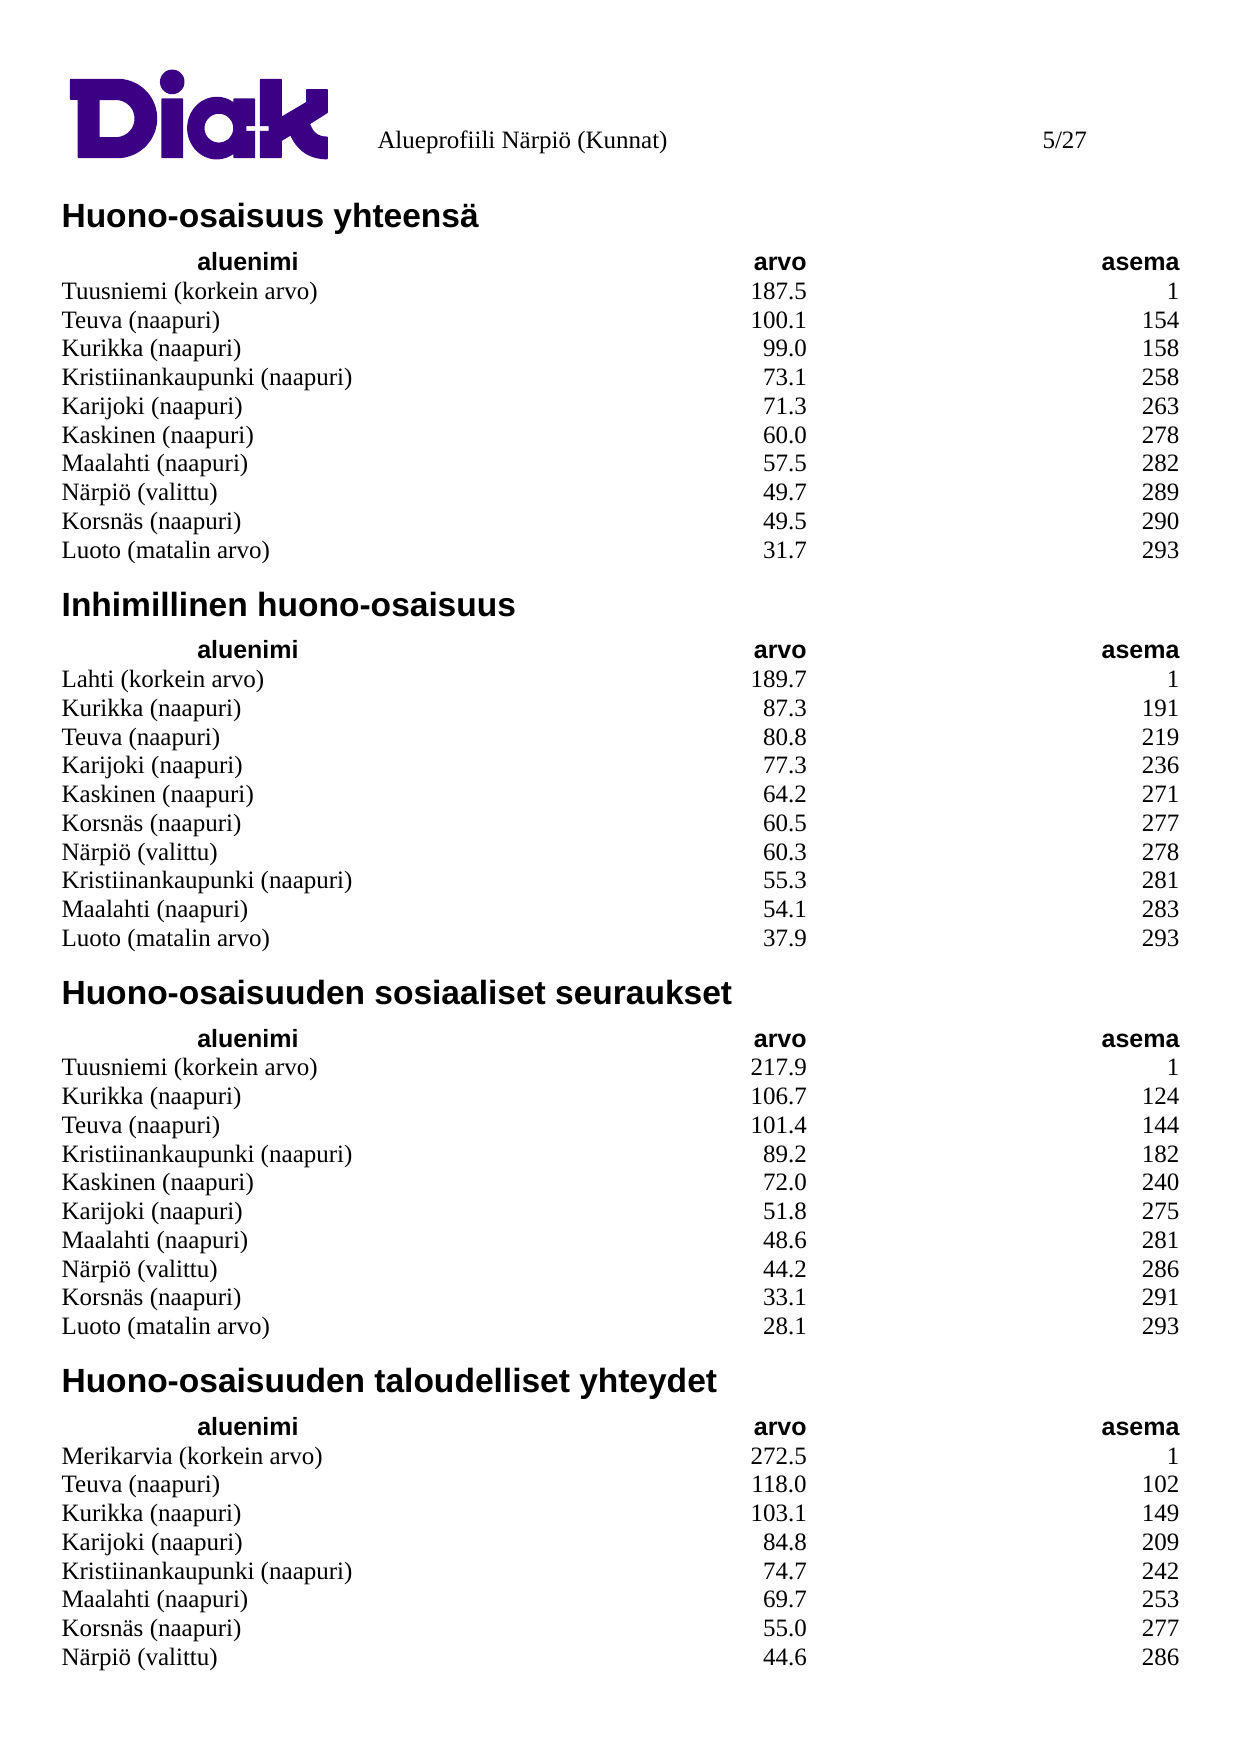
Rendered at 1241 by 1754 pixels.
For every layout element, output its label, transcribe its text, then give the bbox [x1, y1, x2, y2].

table_cell Kaskinen (naapuri) [61, 420, 434, 448]
table_header aluenimi [61, 1024, 434, 1052]
table_cell Karijoki (naapuri) [61, 751, 434, 779]
table_cell 106.7 [434, 1081, 806, 1110]
table_cell 187.5 [434, 276, 806, 305]
table_cell 282 [806, 449, 1179, 477]
table_cell 87.3 [434, 693, 806, 722]
table_cell 283 [806, 894, 1179, 923]
table_cell 1 [806, 1053, 1179, 1081]
table_cell Tuusniemi (korkein arvo) [61, 276, 434, 305]
subtitle Inhimillinen huono-osaisuus [61, 584, 1179, 623]
table_cell 219 [806, 722, 1179, 751]
table_header arvo [434, 1024, 806, 1052]
table_cell Lahti (korkein arvo) [61, 664, 434, 693]
table_cell 217.9 [434, 1053, 806, 1081]
table_cell 236 [806, 751, 1179, 779]
table_cell 51.8 [434, 1196, 806, 1225]
table_cell 290 [806, 506, 1179, 535]
table_cell 118.0 [434, 1470, 806, 1498]
table_cell Närpiö (valittu) [61, 1254, 434, 1282]
table_cell 281 [806, 1225, 1179, 1254]
table_cell Tuusniemi (korkein arvo) [61, 1053, 434, 1081]
table_cell 100.1 [434, 305, 806, 333]
table_cell Luoto (matalin arvo) [61, 923, 434, 952]
table_cell 64.2 [434, 779, 806, 808]
table_cell Karijoki (naapuri) [61, 1527, 434, 1556]
table_cell Teuva (naapuri) [61, 1110, 434, 1139]
table_cell Luoto (matalin arvo) [61, 535, 434, 563]
table_cell 242 [806, 1556, 1179, 1584]
table_cell 144 [806, 1110, 1179, 1139]
table_cell 49.7 [434, 477, 806, 506]
table_cell 72.0 [434, 1168, 806, 1196]
table_header arvo [434, 247, 806, 276]
table_cell Korsnäs (naapuri) [61, 808, 434, 837]
table_cell 55.3 [434, 866, 806, 894]
table_cell 33.1 [434, 1283, 806, 1311]
subtitle Huono-osaisuuden sosiaaliset seuraukset [61, 973, 1179, 1011]
table_cell Merikarvia (korkein arvo) [61, 1441, 434, 1469]
table_cell Närpiö (valittu) [61, 477, 434, 506]
table_cell 84.8 [434, 1527, 806, 1556]
table_cell 60.5 [434, 808, 806, 837]
table_cell 124 [806, 1081, 1179, 1110]
table_cell 60.0 [434, 420, 806, 448]
table_cell Luoto (matalin arvo) [61, 1311, 434, 1340]
table_cell Kristiinankaupunki (naapuri) [61, 1556, 434, 1584]
table_cell 189.7 [434, 664, 806, 693]
table_cell 102 [806, 1470, 1179, 1498]
table_cell 89.2 [434, 1139, 806, 1167]
table_cell 291 [806, 1283, 1179, 1311]
table_cell Kurikka (naapuri) [61, 1081, 434, 1110]
table_cell Närpiö (valittu) [61, 1642, 434, 1671]
table_cell Teuva (naapuri) [61, 722, 434, 751]
table_cell 158 [806, 334, 1179, 362]
subtitle Huono-osaisuus yhteensä [61, 196, 1179, 235]
table_cell 293 [806, 1311, 1179, 1340]
table_cell Maalahti (naapuri) [61, 894, 434, 923]
table_cell Kristiinankaupunki (naapuri) [61, 362, 434, 391]
table_cell 286 [806, 1254, 1179, 1282]
table_cell Kaskinen (naapuri) [61, 779, 434, 808]
table_header arvo [434, 1412, 806, 1441]
table_cell 103.1 [434, 1498, 806, 1527]
table_cell 37.9 [434, 923, 806, 952]
table_cell 277 [806, 1613, 1179, 1642]
table_cell 44.6 [434, 1642, 806, 1671]
table_cell 73.1 [434, 362, 806, 391]
table_cell Teuva (naapuri) [61, 305, 434, 333]
table_header aluenimi [61, 247, 434, 276]
table_cell Korsnäs (naapuri) [61, 506, 434, 535]
subtitle Huono-osaisuuden taloudelliset yhteydet [61, 1361, 1179, 1399]
table_header aluenimi [61, 636, 434, 664]
table_cell 253 [806, 1585, 1179, 1613]
table_cell 154 [806, 305, 1179, 333]
table_cell 281 [806, 866, 1179, 894]
table_cell 69.7 [434, 1585, 806, 1613]
table_cell 31.7 [434, 535, 806, 563]
table_header aluenimi [61, 1412, 434, 1441]
table_header arvo [434, 636, 806, 664]
table_cell Korsnäs (naapuri) [61, 1613, 434, 1642]
table_cell 57.5 [434, 449, 806, 477]
table_cell 277 [806, 808, 1179, 837]
table_cell 209 [806, 1527, 1179, 1556]
table_cell 1 [806, 276, 1179, 305]
table_cell 54.1 [434, 894, 806, 923]
table_cell 60.3 [434, 837, 806, 866]
table_cell 271 [806, 779, 1179, 808]
table_cell 278 [806, 420, 1179, 448]
table_cell 272.5 [434, 1441, 806, 1469]
table_cell 99.0 [434, 334, 806, 362]
table_header asema [806, 1024, 1179, 1052]
table_cell 289 [806, 477, 1179, 506]
table_cell 101.4 [434, 1110, 806, 1139]
table_cell 77.3 [434, 751, 806, 779]
table_cell 275 [806, 1196, 1179, 1225]
table_cell Kristiinankaupunki (naapuri) [61, 866, 434, 894]
table_cell 28.1 [434, 1311, 806, 1340]
table_cell Maalahti (naapuri) [61, 449, 434, 477]
table_cell 191 [806, 693, 1179, 722]
table_cell Maalahti (naapuri) [61, 1585, 434, 1613]
table_cell Teuva (naapuri) [61, 1470, 434, 1498]
table_cell 55.0 [434, 1613, 806, 1642]
table_cell 1 [806, 1441, 1179, 1469]
table_cell 48.6 [434, 1225, 806, 1254]
table_cell 71.3 [434, 391, 806, 420]
table_cell Kurikka (naapuri) [61, 1498, 434, 1527]
table_cell 286 [806, 1642, 1179, 1671]
table_cell Korsnäs (naapuri) [61, 1283, 434, 1311]
table_cell Närpiö (valittu) [61, 837, 434, 866]
table_cell 278 [806, 837, 1179, 866]
table_cell 1 [806, 664, 1179, 693]
table_cell Kristiinankaupunki (naapuri) [61, 1139, 434, 1167]
table_cell Kurikka (naapuri) [61, 693, 434, 722]
table_cell 80.8 [434, 722, 806, 751]
table_cell 293 [806, 535, 1179, 563]
table_cell 149 [806, 1498, 1179, 1527]
table_cell 263 [806, 391, 1179, 420]
table_cell 293 [806, 923, 1179, 952]
table_cell Maalahti (naapuri) [61, 1225, 434, 1254]
table_cell 74.7 [434, 1556, 806, 1584]
table_cell 182 [806, 1139, 1179, 1167]
table_header asema [806, 1412, 1179, 1441]
table_cell Kurikka (naapuri) [61, 334, 434, 362]
table_header asema [806, 247, 1179, 276]
table_cell 49.5 [434, 506, 806, 535]
table_cell Karijoki (naapuri) [61, 1196, 434, 1225]
table_cell 44.2 [434, 1254, 806, 1282]
table_cell 240 [806, 1168, 1179, 1196]
table_cell Kaskinen (naapuri) [61, 1168, 434, 1196]
table_header asema [806, 636, 1179, 664]
table_cell Karijoki (naapuri) [61, 391, 434, 420]
table_cell 258 [806, 362, 1179, 391]
